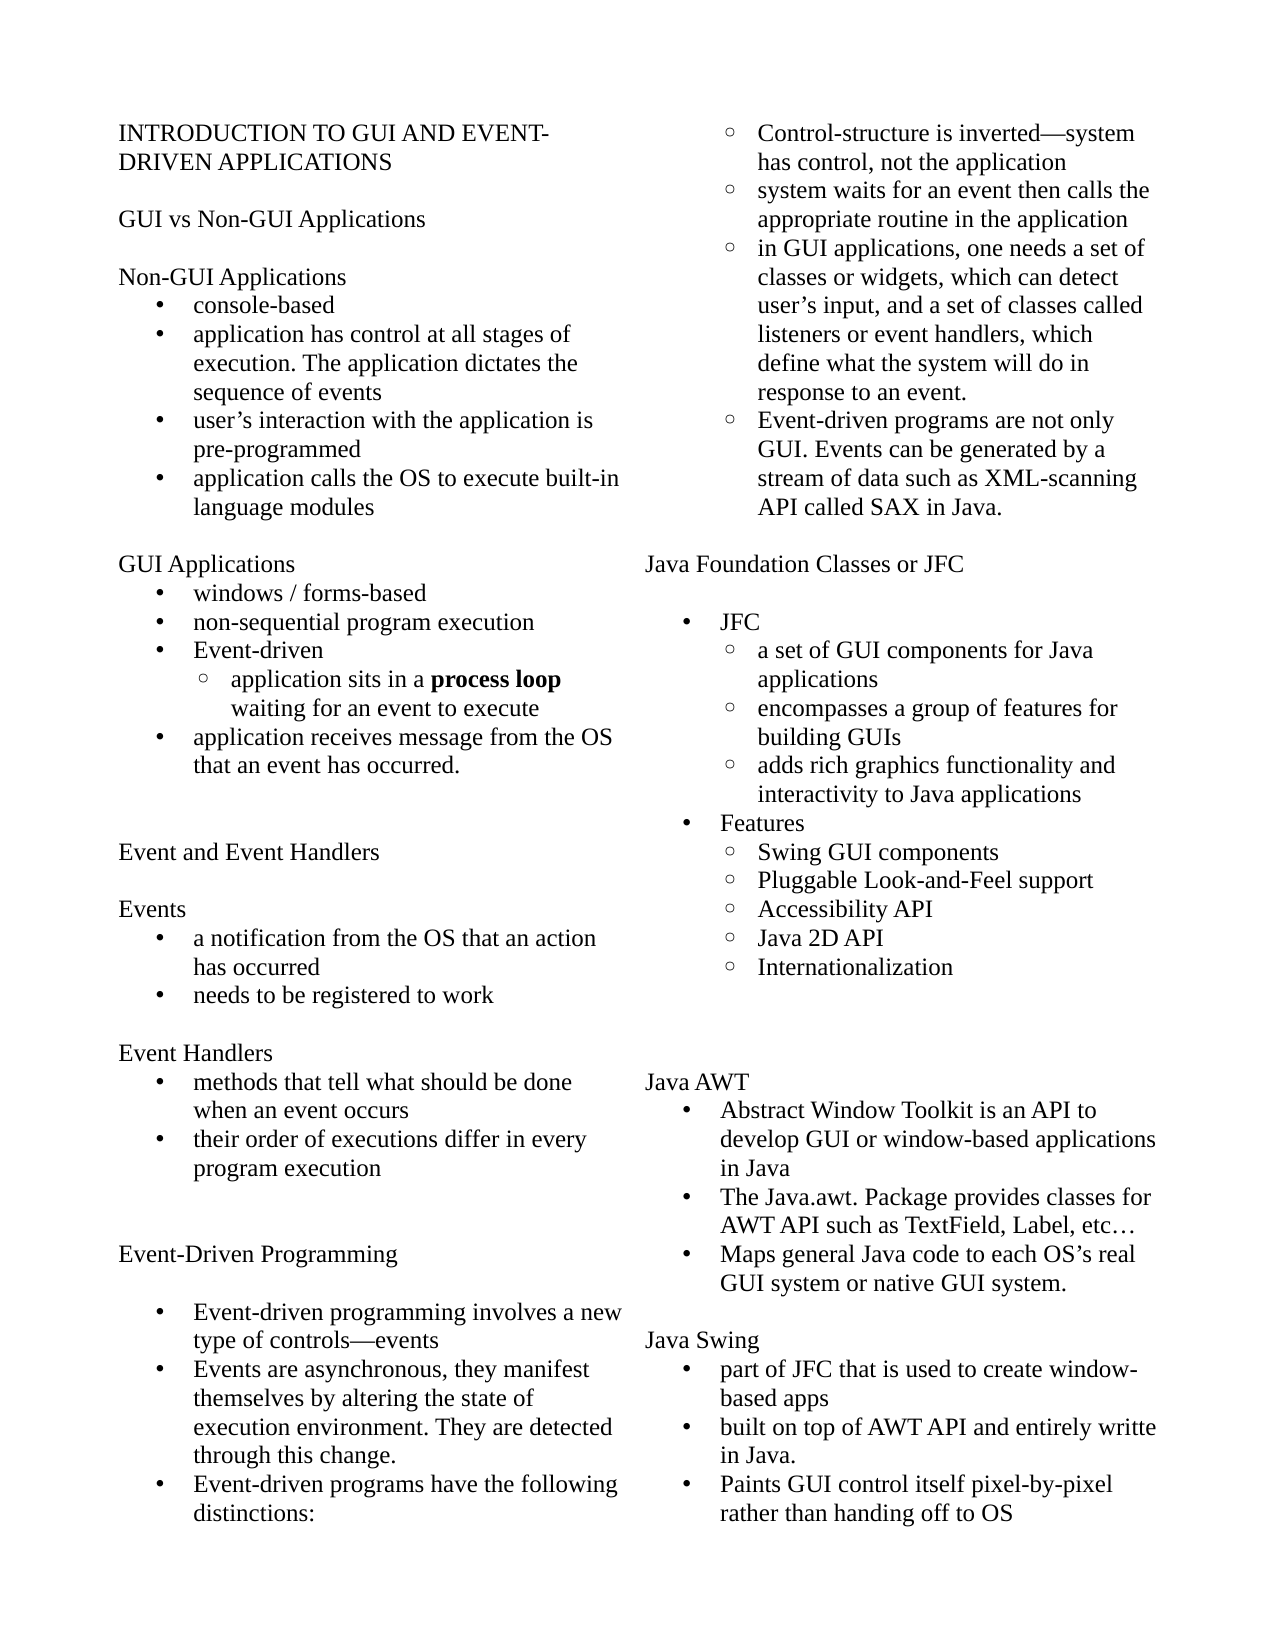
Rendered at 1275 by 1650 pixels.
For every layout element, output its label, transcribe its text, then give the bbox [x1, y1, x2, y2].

text Event Handlers [118, 1038, 630, 1067]
text Events [118, 894, 630, 923]
list non-sequential program execution [156, 607, 630, 636]
list Paints GUI control itself pixel-by-pixel rather than handing off to OS [682, 1469, 1157, 1527]
list Java 2D API [720, 923, 1157, 952]
list application calls the OS to execute built-in language modules [156, 463, 630, 521]
text GUI Applications [118, 549, 630, 578]
list Pluggable Look-and-Feel support [720, 866, 1157, 894]
list The Java.awt. Package provides classes for AWT API such as TextField, Label, etc… [682, 1182, 1157, 1239]
list adds rich graphics functionality and interactivity to Java applications [720, 751, 1157, 808]
list Event-driven [156, 636, 630, 664]
list a set of GUI components for Java applications [720, 636, 1157, 693]
list Accessibility API [720, 894, 1157, 923]
list Internationalization [720, 952, 1157, 981]
list Event-driven programs are not only GUI. Events can be generated by a stream of data such as XML-scanning API called SAX in Java. [720, 406, 1157, 521]
text GUI vs Non-GUI Applications [118, 204, 630, 233]
list Swing GUI components [720, 837, 1157, 866]
list windows / forms-based [156, 578, 630, 607]
list Abstract Window Toolkit is an API to develop GUI or window-based applications in Java [682, 1096, 1157, 1182]
list methods that tell what should be done when an event occurs [156, 1067, 630, 1124]
text Java Foundation Classes or JFC [645, 549, 1157, 578]
text Event-Driven Programming [118, 1239, 630, 1268]
list application receives message from the OS that an event has occurred. [156, 722, 630, 779]
list Control-structure is inverted—system has control, not the application [720, 118, 1157, 176]
list built on top of AWT API and entirely writte in Java. [682, 1412, 1157, 1469]
list user’s interaction with the application is pre-programmed [156, 406, 630, 463]
list Event-driven programs have the following distinctions: [156, 1469, 630, 1527]
list system waits for an event then calls the appropriate routine in the application [720, 176, 1157, 233]
list application sits in a process loop waiting for an event to execute [193, 664, 630, 722]
list console-based [156, 291, 630, 319]
list in GUI applications, one needs a set of classes or widgets, which can detect user’s input, and a set of classes called listeners or event handlers, which define what the system will do in response to an event. [720, 233, 1157, 406]
list JFC [682, 607, 1157, 636]
list encompasses a group of features for building GUIs [720, 693, 1157, 751]
text Non-GUI Applications [118, 262, 630, 291]
list Features [682, 808, 1157, 837]
list their order of executions differ in every program execution [156, 1124, 630, 1182]
list a notification from the OS that an action has occurred [156, 923, 630, 981]
list needs to be registered to work [156, 981, 630, 1009]
text INTRODUCTION TO GUI AND EVENT-DRIVEN APPLICATIONS [118, 118, 630, 176]
list Maps general Java code to each OS’s real GUI system or native GUI system. [682, 1239, 1157, 1297]
list application has control at all stages of execution. The application dictates the sequence of events [156, 319, 630, 406]
text Java Swing [645, 1326, 1157, 1354]
list part of JFC that is used to create window-based apps [682, 1354, 1157, 1412]
text Java AWT [645, 1067, 1157, 1096]
text Event and Event Handlers [118, 837, 630, 866]
list Event-driven programming involves a new type of controls—events [156, 1297, 630, 1354]
list Events are asynchronous, they manifest themselves by altering the state of execution environment. They are detected through this change. [156, 1354, 630, 1469]
